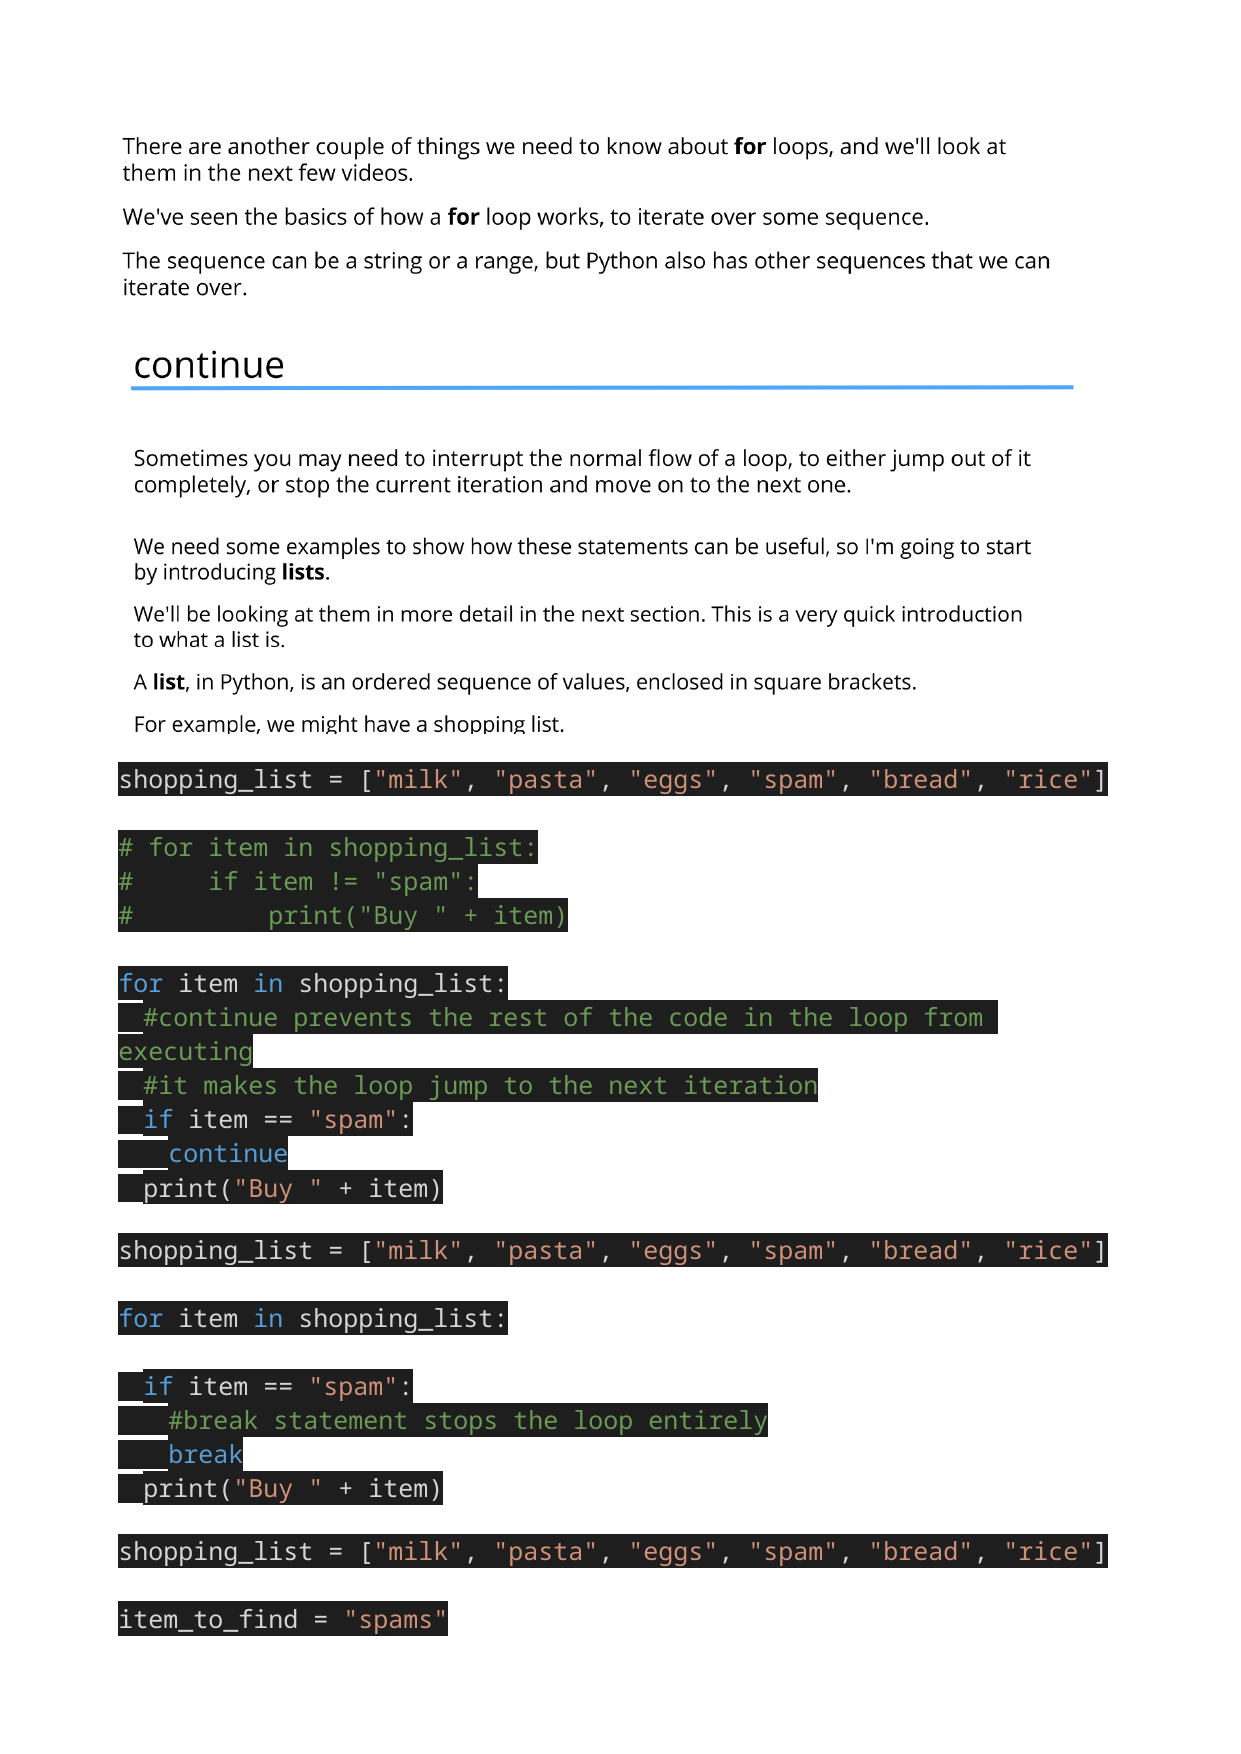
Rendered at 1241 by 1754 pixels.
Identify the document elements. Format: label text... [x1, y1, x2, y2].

text if item == "spam": [118, 1102, 1122, 1136]
text shopping_list = ["milk", "pasta", "eggs", "spam", "bread", "rice"] [118, 1233, 1122, 1267]
picture [118, 118, 1123, 304]
text # print("Buy " + item) [118, 898, 1122, 932]
text print("Buy " + item) [118, 1471, 1122, 1505]
text #break statement stops the loop entirely [118, 1403, 1122, 1437]
text # for item in shopping_list: [118, 830, 1122, 864]
text continue [118, 1136, 1122, 1170]
text #it makes the loop jump to the next iteration [118, 1068, 1122, 1102]
text break [118, 1437, 1122, 1471]
text print("Buy " + item) [118, 1170, 1122, 1204]
text shopping_list = ["milk", "pasta", "eggs", "spam", "bread", "rice"] [118, 1534, 1122, 1568]
text for item in shopping_list: [118, 1301, 1122, 1335]
text if item == "spam": [118, 1369, 1122, 1403]
picture [118, 332, 1123, 499]
text #continue prevents the rest of the code in the loop from executing [118, 1000, 1122, 1068]
text shopping_list = ["milk", "pasta", "eggs", "spam", "bread", "rice"] [118, 762, 1122, 796]
picture [118, 527, 1123, 734]
text item_to_find = "spams" [118, 1601, 1122, 1636]
text for item in shopping_list: [118, 966, 1122, 1000]
text # if item != "spam": [118, 864, 1122, 898]
